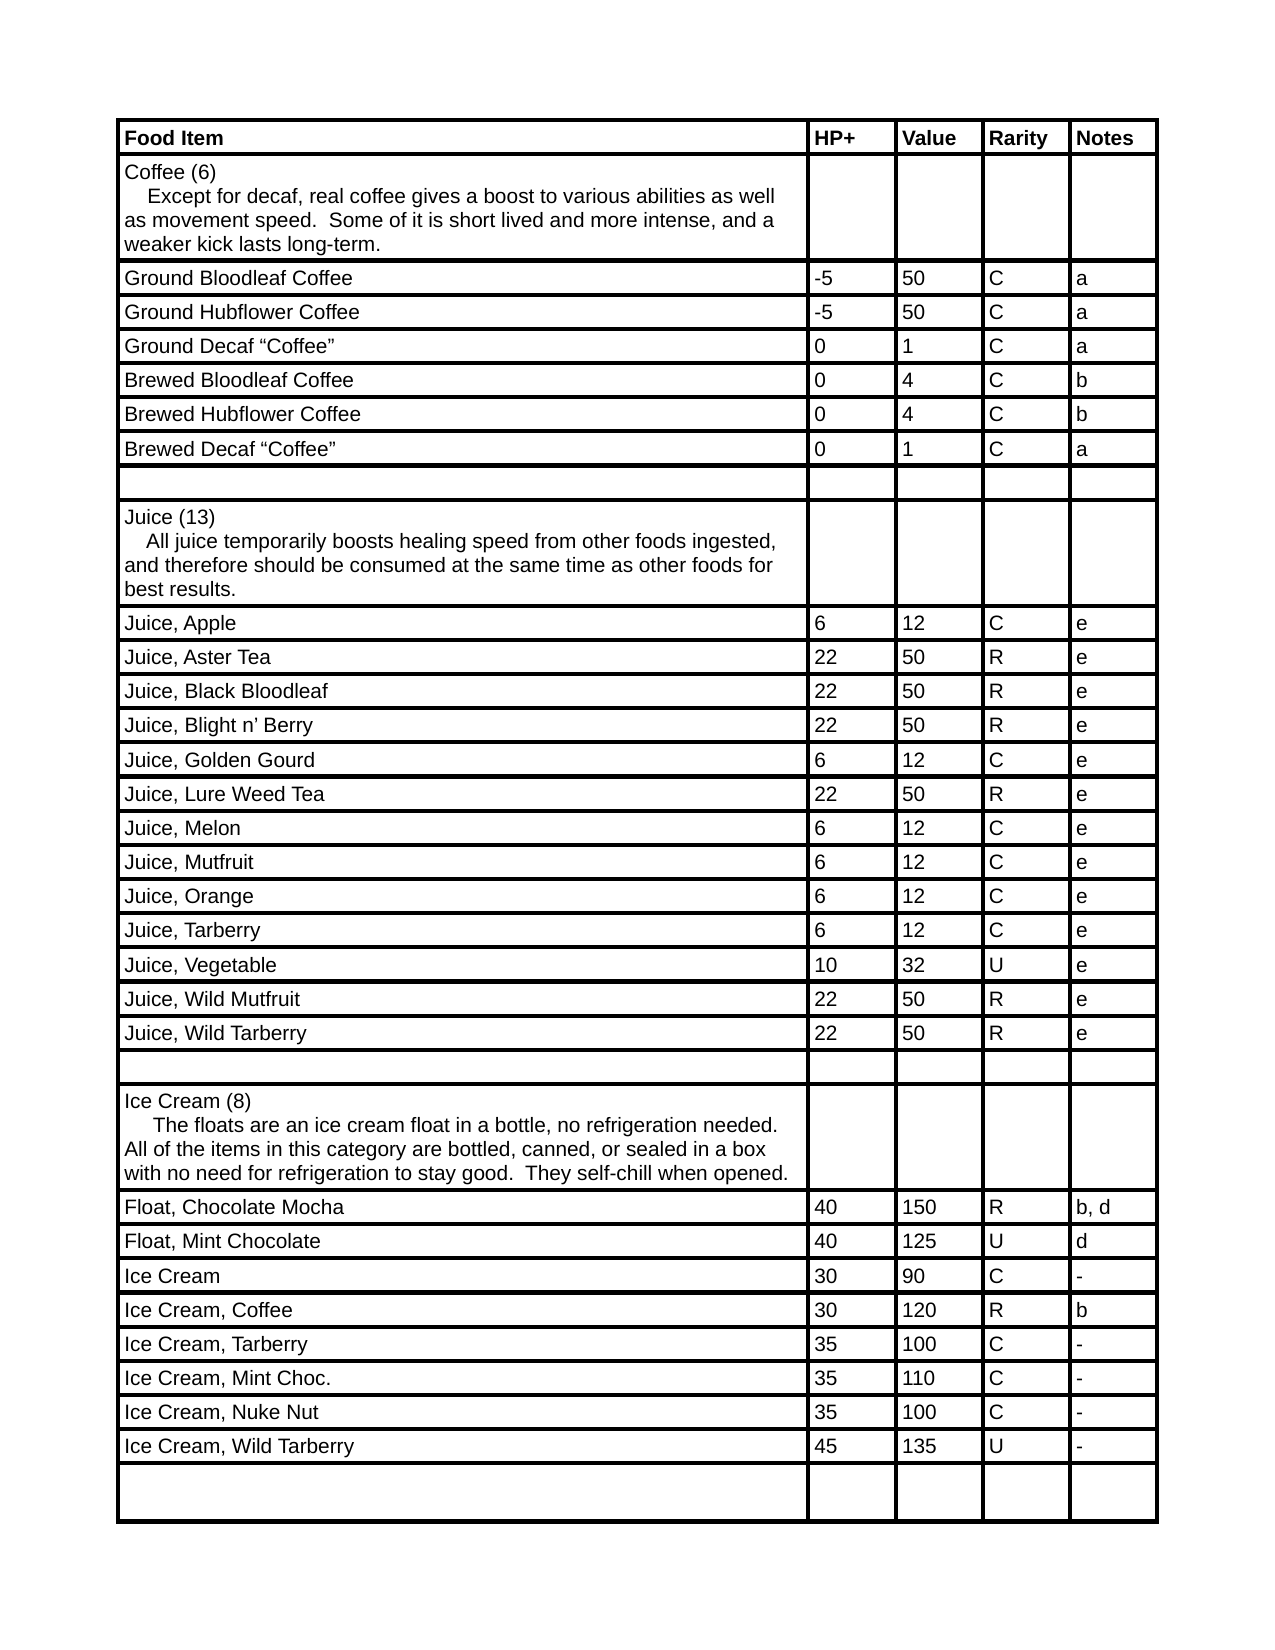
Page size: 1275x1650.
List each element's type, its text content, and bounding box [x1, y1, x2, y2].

table_cell U [985, 949, 1068, 979]
table_cell Juice, Melon [120, 813, 806, 843]
table_cell e [1072, 744, 1155, 774]
table_cell 22 [810, 984, 894, 1013]
table_cell Juice, Aster Tea [120, 642, 806, 672]
table_cell 35 [810, 1329, 894, 1359]
table_cell Ice Cream, Nuke Nut [120, 1397, 806, 1427]
table_cell [898, 156, 981, 258]
table_cell [810, 468, 894, 497]
table_cell [898, 1086, 981, 1188]
table_cell C [985, 813, 1068, 843]
table_cell Juice, Blight n’ Berry [120, 710, 806, 740]
table_cell Ground Hubflower Coffee [120, 297, 806, 327]
table_cell -5 [810, 297, 894, 327]
table_cell 90 [898, 1260, 981, 1290]
table_cell 0 [810, 433, 894, 463]
table_cell Juice, Mutfruit [120, 847, 806, 877]
table_cell Float, Chocolate Mocha [120, 1192, 806, 1222]
table_cell b, d [1072, 1192, 1155, 1222]
table_cell 22 [810, 710, 894, 740]
table_cell 22 [810, 642, 894, 672]
table_cell e [1072, 949, 1155, 979]
table_cell Ice Cream [120, 1260, 806, 1290]
table_cell Juice, Wild Mutfruit [120, 984, 806, 1013]
table_cell 50 [898, 642, 981, 672]
table_cell Juice, Vegetable [120, 949, 806, 979]
table_cell 50 [898, 676, 981, 706]
table_cell 22 [810, 1018, 894, 1048]
table_cell R [985, 779, 1068, 808]
table_cell [898, 468, 981, 497]
table_cell b [1072, 399, 1155, 429]
table_cell 45 [810, 1431, 894, 1461]
table_cell Coffee (6) Except for decaf, real coffee gives a boost to various abilities as well as movement speed. Some of it is short lived and more intense, and a weaker kick lasts long-term. [120, 156, 806, 258]
table_cell a [1072, 263, 1155, 292]
table_cell [898, 1465, 981, 1519]
table_cell Juice, Apple [120, 608, 806, 638]
table_cell 35 [810, 1363, 894, 1393]
table_cell 6 [810, 847, 894, 877]
table_cell Juice, Golden Gourd [120, 744, 806, 774]
table_cell [1072, 468, 1155, 497]
table_cell [898, 1052, 981, 1082]
table_cell [985, 1086, 1068, 1188]
table_cell C [985, 399, 1068, 429]
table_cell 4 [898, 365, 981, 395]
table_cell e [1072, 1018, 1155, 1048]
table_header Notes [1072, 122, 1155, 152]
table_cell 4 [898, 399, 981, 429]
table_cell 30 [810, 1260, 894, 1290]
table_cell 100 [898, 1397, 981, 1427]
table_cell Ice Cream, Coffee [120, 1295, 806, 1324]
table_cell R [985, 984, 1068, 1013]
table_cell 120 [898, 1295, 981, 1324]
table_cell [120, 468, 806, 497]
table_cell C [985, 744, 1068, 774]
table_cell 135 [898, 1431, 981, 1461]
table_cell R [985, 1295, 1068, 1324]
table_cell 6 [810, 881, 894, 911]
table_cell [985, 502, 1068, 603]
table_cell 6 [810, 744, 894, 774]
table_cell 10 [810, 949, 894, 979]
table_cell 40 [810, 1226, 894, 1256]
table_cell U [985, 1431, 1068, 1461]
table_cell [985, 156, 1068, 258]
table_cell - [1072, 1260, 1155, 1290]
table_cell Brewed Hubflower Coffee [120, 399, 806, 429]
table_cell Ice Cream, Tarberry [120, 1329, 806, 1359]
table_cell C [985, 847, 1068, 877]
table_cell C [985, 433, 1068, 463]
table_cell C [985, 365, 1068, 395]
table_cell - [1072, 1431, 1155, 1461]
table_cell - [1072, 1397, 1155, 1427]
table_cell - [1072, 1329, 1155, 1359]
table_cell R [985, 1192, 1068, 1222]
table_cell b [1072, 365, 1155, 395]
table_cell C [985, 331, 1068, 361]
table_cell U [985, 1226, 1068, 1256]
table_cell 100 [898, 1329, 981, 1359]
table_cell [1072, 156, 1155, 258]
table_cell 35 [810, 1397, 894, 1427]
table_cell [810, 1052, 894, 1082]
table_cell [810, 1086, 894, 1188]
table_cell R [985, 1018, 1068, 1048]
table_cell 12 [898, 915, 981, 945]
table_cell 32 [898, 949, 981, 979]
table_cell e [1072, 608, 1155, 638]
table_cell Juice, Tarberry [120, 915, 806, 945]
table_cell [810, 156, 894, 258]
table_cell 0 [810, 331, 894, 361]
table_cell e [1072, 779, 1155, 808]
table_cell [985, 468, 1068, 497]
table_header HP+ [810, 122, 894, 152]
table_cell Juice, Black Bloodleaf [120, 676, 806, 706]
table_cell C [985, 1363, 1068, 1393]
table_header Food Item [120, 122, 806, 152]
table_cell 12 [898, 608, 981, 638]
table_cell e [1072, 847, 1155, 877]
table_cell a [1072, 331, 1155, 361]
table_cell R [985, 642, 1068, 672]
table_cell 0 [810, 365, 894, 395]
table_cell e [1072, 813, 1155, 843]
table_cell 40 [810, 1192, 894, 1222]
table_cell C [985, 263, 1068, 292]
table_cell 50 [898, 297, 981, 327]
table_cell b [1072, 1295, 1155, 1324]
table_cell Juice, Orange [120, 881, 806, 911]
table_cell 110 [898, 1363, 981, 1393]
table_cell [1072, 1086, 1155, 1188]
table_cell - [1072, 1363, 1155, 1393]
table_cell C [985, 1397, 1068, 1427]
table_cell 0 [810, 399, 894, 429]
table_cell a [1072, 297, 1155, 327]
table_cell Ground Decaf “Coffee” [120, 331, 806, 361]
table_cell C [985, 1260, 1068, 1290]
table_cell [1072, 1052, 1155, 1082]
table_cell 50 [898, 984, 981, 1013]
table_cell Float, Mint Chocolate [120, 1226, 806, 1256]
table_cell d [1072, 1226, 1155, 1256]
table_cell [1072, 502, 1155, 603]
table_cell 125 [898, 1226, 981, 1256]
table_cell e [1072, 710, 1155, 740]
table_cell C [985, 297, 1068, 327]
table_cell -5 [810, 263, 894, 292]
table_cell 50 [898, 1018, 981, 1048]
table_cell Brewed Bloodleaf Coffee [120, 365, 806, 395]
table_cell e [1072, 984, 1155, 1013]
table_cell [810, 1465, 894, 1519]
table_cell R [985, 676, 1068, 706]
table_header Rarity [985, 122, 1068, 152]
table_cell e [1072, 642, 1155, 672]
table_cell Ground Bloodleaf Coffee [120, 263, 806, 292]
table_cell 150 [898, 1192, 981, 1222]
table_cell 12 [898, 847, 981, 877]
table_cell 50 [898, 263, 981, 292]
table_cell Juice, Lure Weed Tea [120, 779, 806, 808]
table_cell a [1072, 433, 1155, 463]
table_cell Ice Cream (8) The floats are an ice cream float in a bottle, no refrigeration needed. All of the items in this category are bottled, canned, or sealed in a box with no need for refrigeration to stay good. They self-chill when opened. [120, 1086, 806, 1188]
table_cell 12 [898, 744, 981, 774]
table_cell 12 [898, 881, 981, 911]
table_cell [1072, 1465, 1155, 1519]
table_header Value [898, 122, 981, 152]
table_cell e [1072, 915, 1155, 945]
table_cell e [1072, 676, 1155, 706]
table_cell [985, 1052, 1068, 1082]
table_cell 12 [898, 813, 981, 843]
table_cell [810, 502, 894, 603]
table_cell C [985, 915, 1068, 945]
table_cell 6 [810, 813, 894, 843]
table_cell 22 [810, 676, 894, 706]
table_cell C [985, 1329, 1068, 1359]
table_cell Ice Cream, Wild Tarberry [120, 1431, 806, 1461]
table_cell Ice Cream, Mint Choc. [120, 1363, 806, 1393]
table_cell C [985, 881, 1068, 911]
table_cell 50 [898, 779, 981, 808]
table_cell Juice (13) All juice temporarily boosts healing speed from other foods ingested, and therefore should be consumed at the same time as other foods for best results. [120, 502, 806, 603]
table_cell e [1072, 881, 1155, 911]
table_cell 1 [898, 331, 981, 361]
table_cell 6 [810, 915, 894, 945]
table_cell 30 [810, 1295, 894, 1324]
table_cell R [985, 710, 1068, 740]
table_cell 50 [898, 710, 981, 740]
table_cell Juice, Wild Tarberry [120, 1018, 806, 1048]
table_cell 22 [810, 779, 894, 808]
table_cell [985, 1465, 1068, 1519]
table_cell Brewed Decaf “Coffee” [120, 433, 806, 463]
table_cell 6 [810, 608, 894, 638]
table_cell C [985, 608, 1068, 638]
table_cell [898, 502, 981, 603]
table_cell [120, 1465, 806, 1519]
table_cell [120, 1052, 806, 1082]
table_cell 1 [898, 433, 981, 463]
